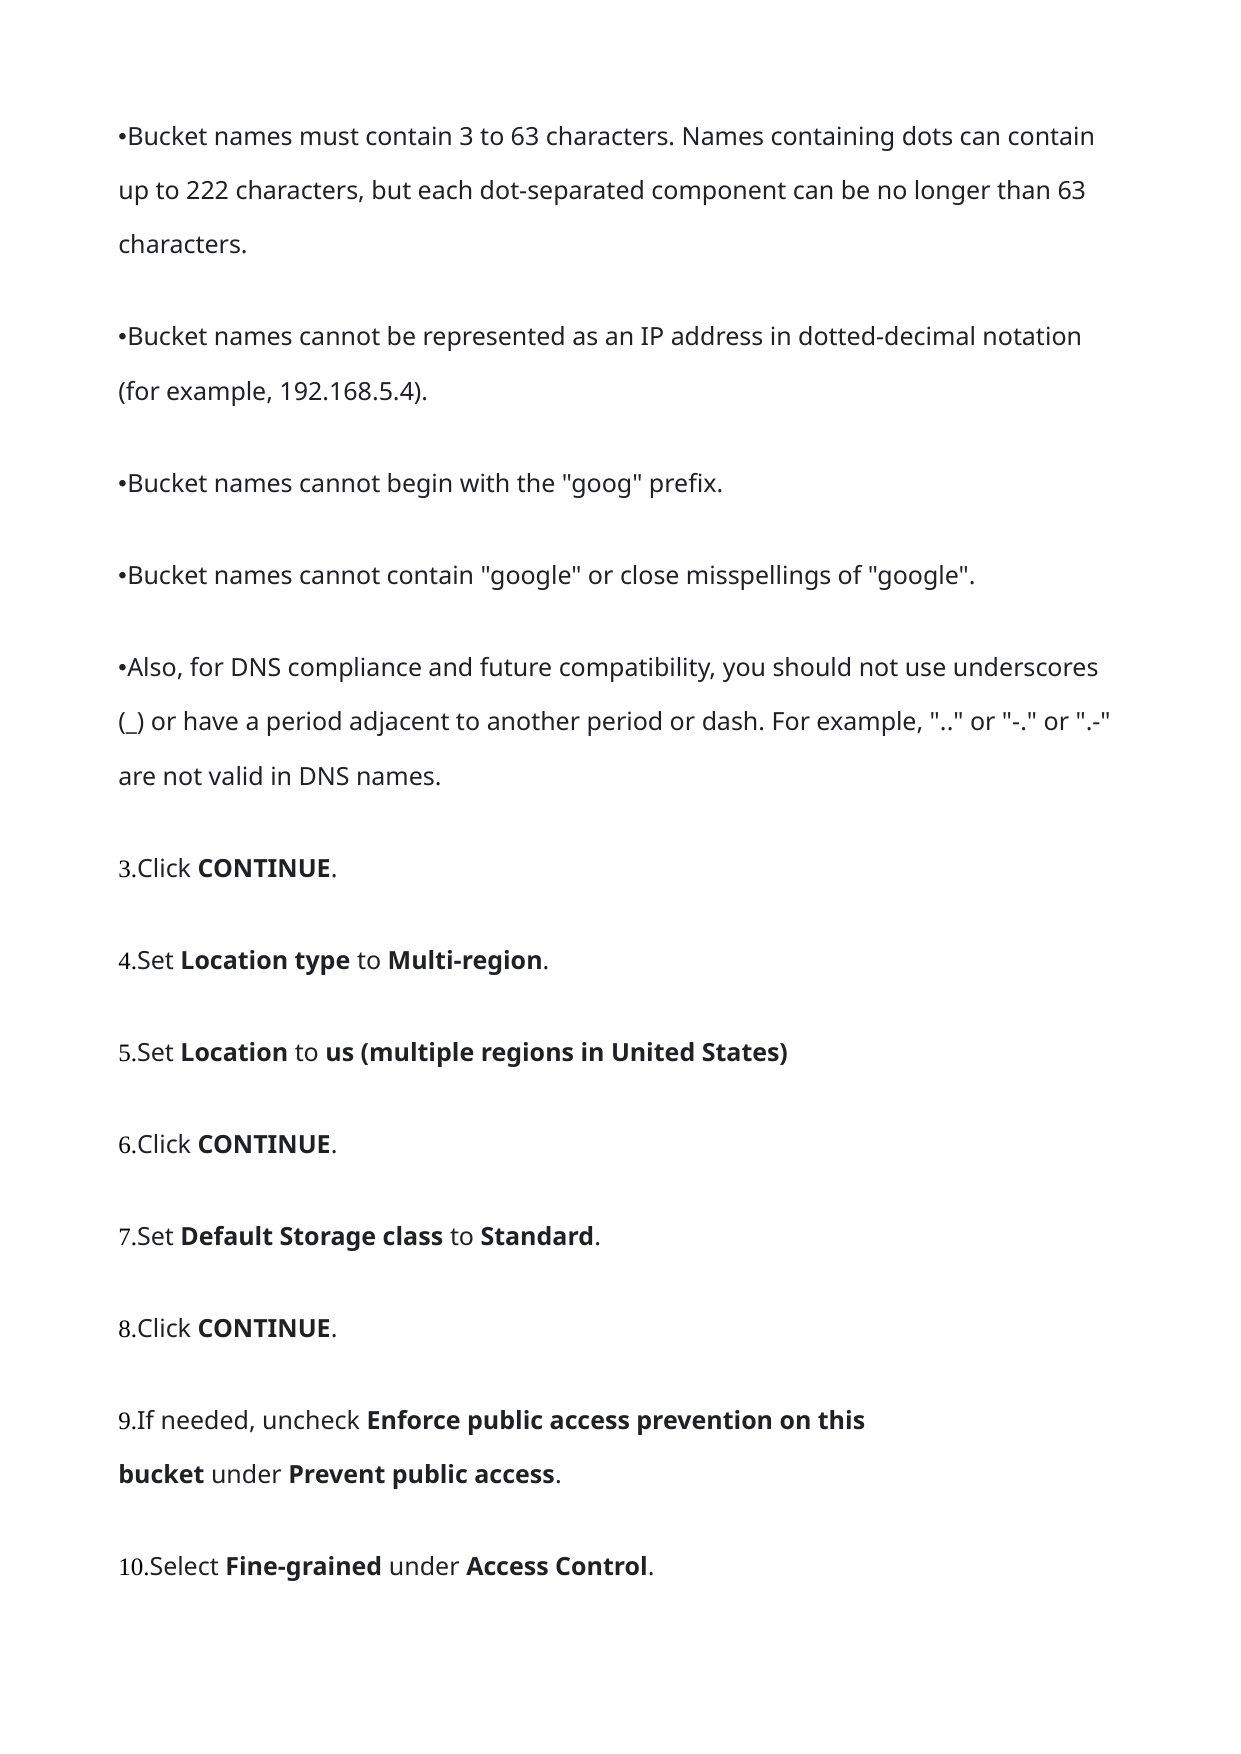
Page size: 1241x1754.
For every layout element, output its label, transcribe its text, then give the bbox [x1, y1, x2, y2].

list Click CONTINUE. [118, 850, 1122, 884]
list Also, for DNS compliance and future compatibility, you should not use underscores (_) or have a period adjacent to another period or dash. For example, ".." or "-." or ".-" are not valid in DNS names. [118, 649, 1122, 792]
list Bucket names cannot contain "google" or close misspellings of "google". [118, 557, 1122, 592]
list Bucket names must contain 3 to 63 characters. Names containing dots can contain up to 222 characters, but each dot-separated component can be no longer than 63 characters. [118, 118, 1122, 261]
list Set Default Storage class to Standard. [118, 1218, 1122, 1252]
list Bucket names cannot begin with the "goog" prefix. [118, 466, 1122, 499]
list Bucket names cannot be represented as an IP address in dotted-decimal notation (for example, 192.168.5.4). [118, 319, 1122, 408]
list If needed, uncheck Enforce public access prevention on this bucket under Prevent public access. [118, 1402, 1122, 1491]
list Set Location type to Multi-region. [118, 942, 1122, 976]
list Click CONTINUE. [118, 1310, 1122, 1344]
list Set Location to us (multiple regions in United States) [118, 1034, 1122, 1068]
list Click CONTINUE. [118, 1126, 1122, 1160]
list Select Fine-grained under Access Control. [118, 1549, 1122, 1583]
